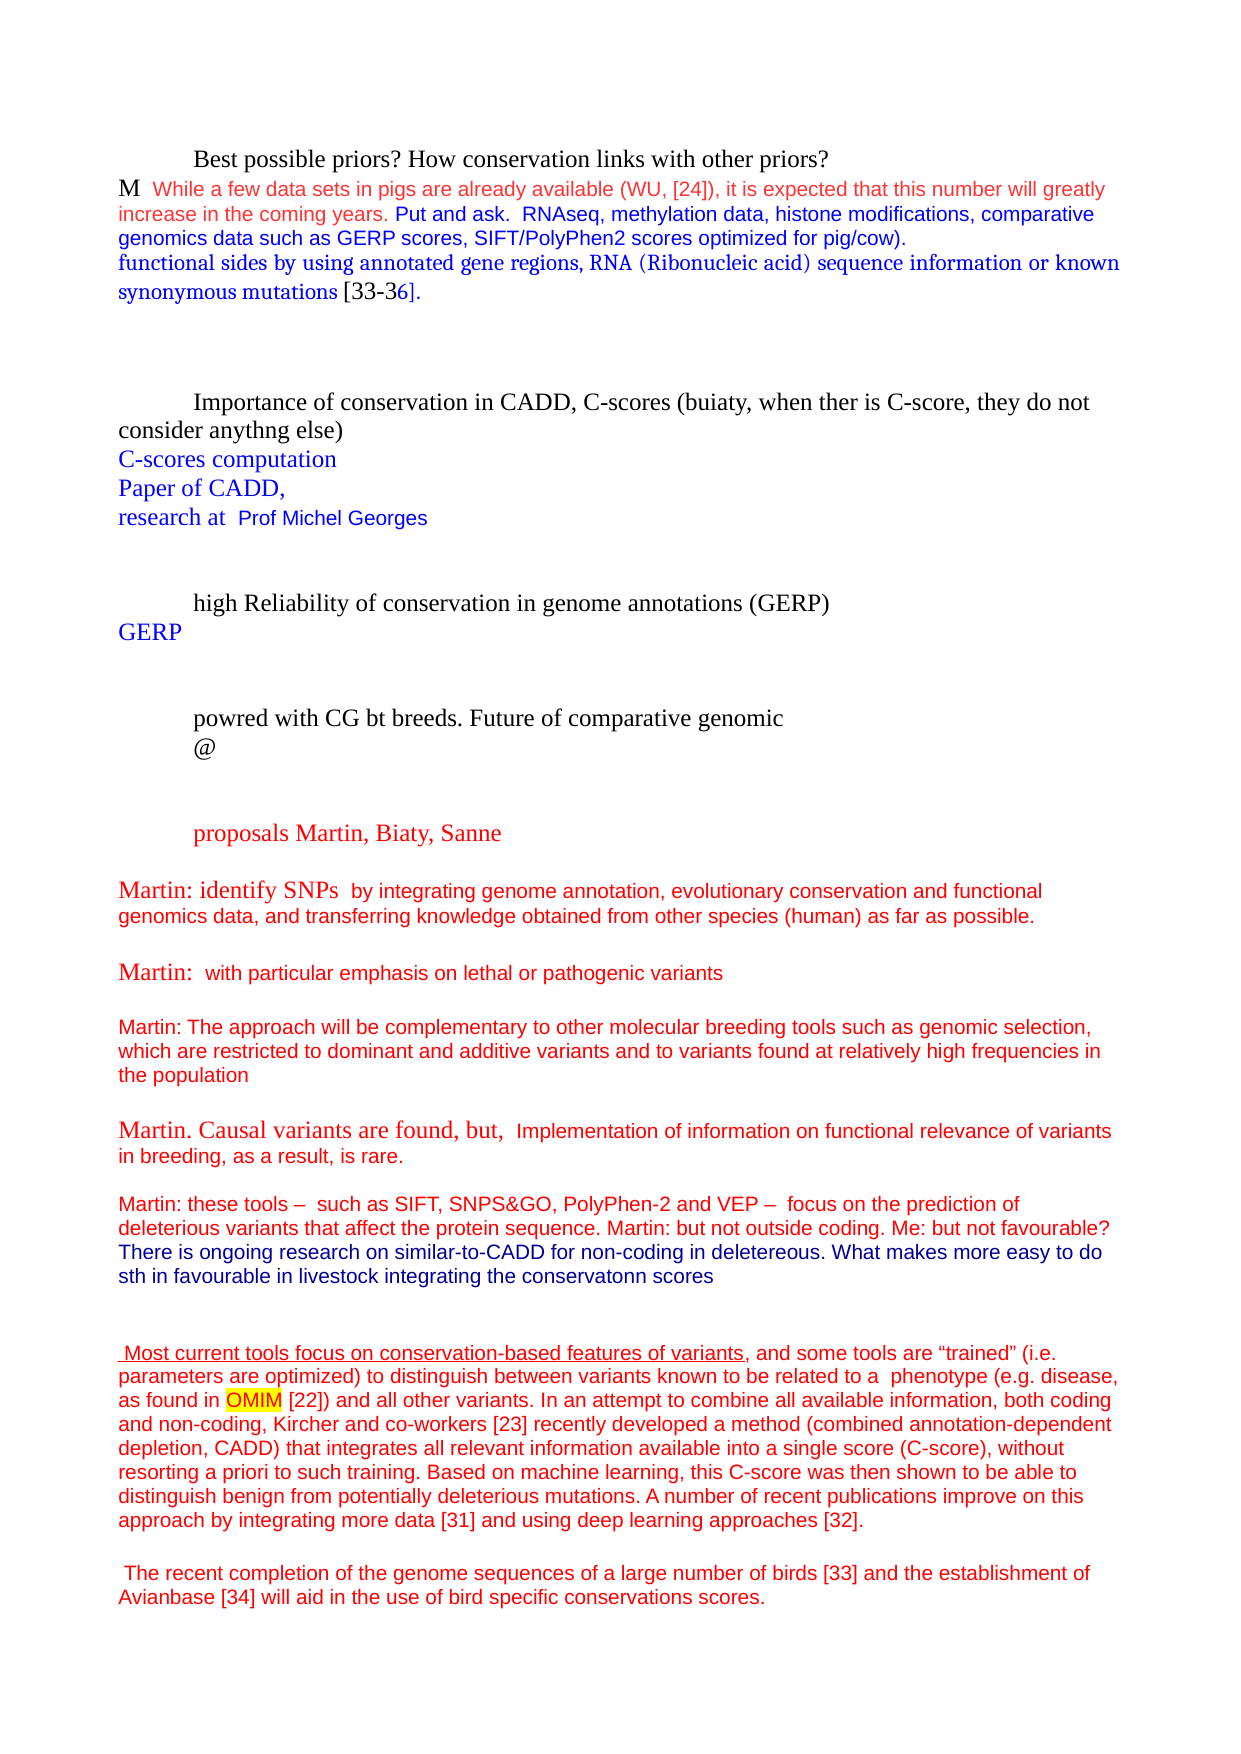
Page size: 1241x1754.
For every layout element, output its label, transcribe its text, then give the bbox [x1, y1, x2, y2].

text proposals Martin, Biaty, Sanne [118, 818, 1122, 847]
text The recent completion of the genome sequences of a large number of birds [33] and the establishment of Avianbase [34] will aid in the use of bird specific conservations scores. [118, 1561, 1122, 1609]
text Martin. Causal variants are found, but, Implementation of information on functional relevance of variants in breeding, as a result, is rare. [118, 1115, 1122, 1168]
text M While a few data sets in pigs are already available (WU, [24]), it is expected that this number will greatly increase in the coming years. Put and ask. RNAseq, methylation data, histone modifications, comparative genomics data such as GERP scores, SIFT/PolyPhen2 scores optimized for pig/cow). [118, 173, 1122, 250]
text Martin: The approach will be complementary to other molecular breeding tools such as genomic selection, which are restricted to dominant and additive variants and to variants found at relatively high frequencies in the population [118, 1014, 1122, 1086]
text Importance of conservation in CADD, C-scores (buiaty, when ther is C-score, they do not consider anythng else) [118, 387, 1122, 444]
text GERP [118, 617, 1122, 646]
text Most current tools focus on conservation-based features of variants, and some tools are “trained” (i.e. parameters are optimized) to distinguish between variants known to be related to a phenotype (e.g. disease, as found in OMIM [22]) and all other variants. In an attempt to combine all available information, both coding and non-coding, Kircher and co-workers [23] recently developed a method (combined annotation-dependent depletion, CADD) that integrates all relevant information available into a single score (C-score), without resorting a priori to such training. Based on machine learning, this C-score was then shown to be able to distinguish benign from potentially deleterious mutations. A number of recent publications improve on this approach by integrating more data [31] and using deep learning approaches [32]. [118, 1340, 1122, 1532]
text Paper of CADD, [118, 473, 1122, 502]
text Best possible priors? How conservation links with other priors? [118, 144, 1122, 173]
text functional sides by using annotated gene regions, RNA (Ribonucleic acid) sequence information or known synonymous mutations [33-36]. [118, 250, 1122, 305]
text There is ongoing research on similar-to-CADD for non-coding in deletereous. What makes more easy to do sth in favourable in livestock integrating the conservatonn scores [118, 1240, 1122, 1288]
text powred with CG bt breeds. Future of comparative genomic [118, 703, 1122, 732]
text research at Prof Michel Georges [118, 502, 1122, 531]
text C-scores computation [118, 444, 1122, 473]
text high Reliability of conservation in genome annotations (GERP) [118, 588, 1122, 617]
text @ [118, 732, 1122, 761]
text Martin: identify SNPs by integrating genome annotation, evolutionary conservation and functional genomics data, and transferring knowledge obtained from other species (human) as far as possible. [118, 876, 1122, 928]
text Martin: these tools – such as SIFT, SNPS&GO, PolyPhen-2 and VEP – focus on the prediction of deleterious variants that affect the protein sequence. Martin: but not outside coding. Me: but not favourable? [118, 1192, 1122, 1240]
text Martin: with particular emphasis on lethal or pathogenic variants [118, 957, 1122, 986]
